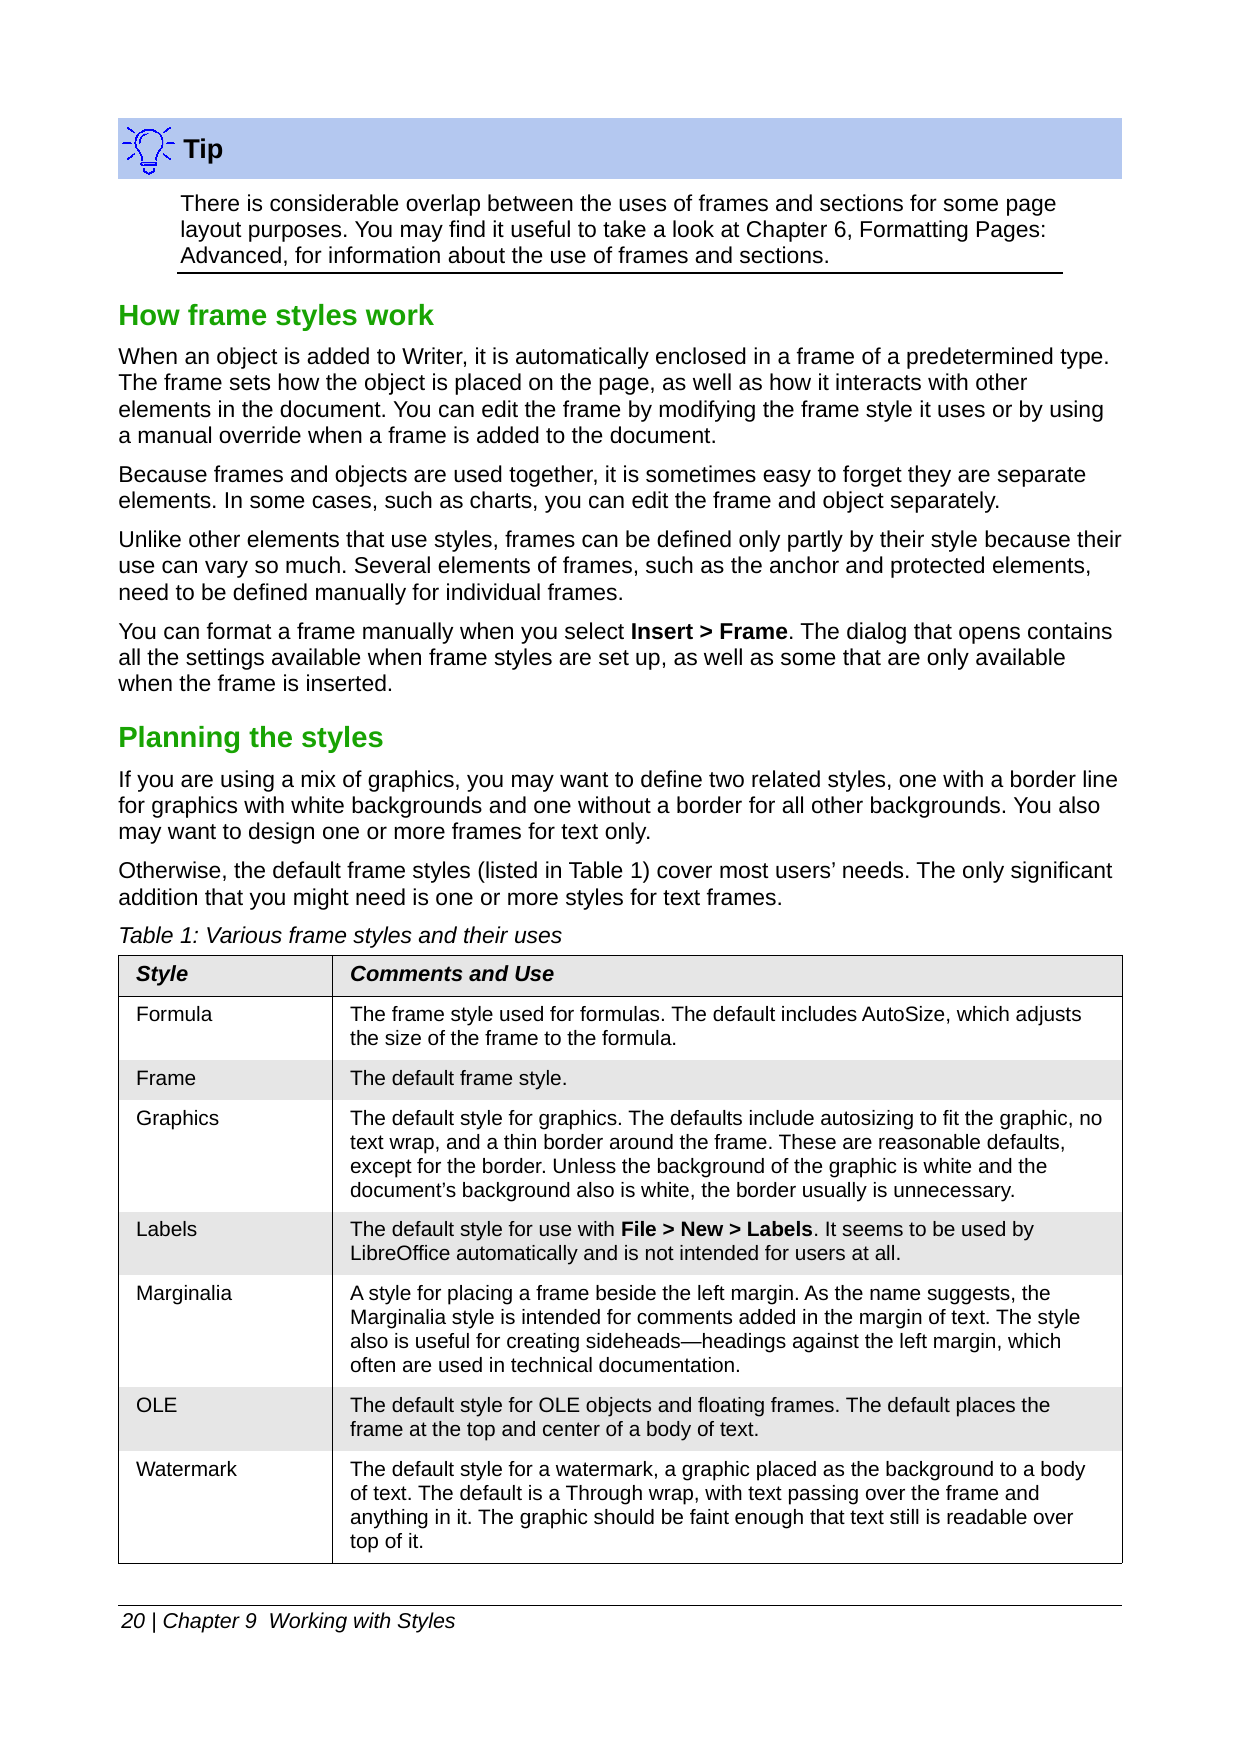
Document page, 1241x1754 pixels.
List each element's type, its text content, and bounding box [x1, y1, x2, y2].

subtitle Tip [118, 118, 1122, 179]
table_cell Marginalia [119, 1275, 332, 1387]
table_cell Frame [119, 1060, 332, 1100]
table_header Comments and Use [333, 956, 1122, 996]
table_cell Formula [119, 997, 332, 1060]
subtitle How frame styles work [118, 298, 1122, 331]
table_header Style [119, 956, 332, 996]
table_cell The default frame style. [333, 1060, 1122, 1100]
table_cell Graphics [119, 1100, 332, 1212]
text Table 1: Various frame styles and their uses [118, 922, 1122, 949]
text You can format a frame manually when you select Insert > Frame. The dialog that opens contains all the settings available when frame styles are set up, as well as some that are only available when the frame is inserted. [118, 618, 1122, 697]
text If you are using a mix of graphics, you may want to define two related styles, one with a border line for graphics with white backgrounds and one without a border for all other backgrounds. You also may want to design one or more frames for text only. [118, 766, 1122, 845]
table_cell The frame style used for formulas. The default includes AutoSize, which adjusts the size of the frame to the formula. [333, 997, 1122, 1060]
table_cell The default style for OLE objects and floating frames. The default places the frame at the top and center of a body of text. [333, 1387, 1122, 1451]
text Otherwise, the default frame styles (listed in Table 1) cover most users’ needs. The only significant addition that you might need is one or more styles for text frames. [118, 857, 1122, 910]
text Because frames and objects are used together, it is sometimes easy to forget they are separate elements. In some cases, such as charts, you can edit the frame and object separately. [118, 461, 1122, 513]
table_cell A style for placing a frame beside the left margin. As the name suggests, the Marginalia style is intended for comments added in the margin of text. The style also is useful for creating sideheads—headings against the left margin, which often are used in technical documentation. [333, 1275, 1122, 1387]
table_cell The default style for use with File > New > Labels. It seems to be used by LibreOffice automatically and is not intended for users at all. [333, 1212, 1122, 1275]
table_cell Watermark [119, 1451, 332, 1563]
text There is considerable overlap between the uses of frames and sections for some page layout purposes. You may find it useful to take a look at Chapter 6, Formatting Pages: Advanced, for information about the use of frames and sections. [177, 187, 1063, 272]
table_cell OLE [119, 1387, 332, 1451]
text When an object is added to Writer, it is automatically enclosed in a frame of a predetermined type. The frame sets how the object is placed on the page, as well as how it interacts with other elements in the document. You can edit the frame by modifying the frame style it uses or by using a manual override when a frame is added to the document. [118, 343, 1122, 448]
table_cell Labels [119, 1212, 332, 1275]
table_cell The default style for graphics. The defaults include autosizing to fit the graphic, no text wrap, and a thin border around the frame. These are reasonable defaults, except for the border. Unless the background of the graphic is white and the document’s background also is white, the border usually is unnecessary. [333, 1100, 1122, 1212]
subtitle Planning the styles [118, 720, 1122, 754]
table_cell The default style for a watermark, a graphic placed as the background to a body of text. The default is a Through wrap, with text passing over the frame and anything in it. The graphic should be faint enough that text still is readable over top of it. [333, 1451, 1122, 1563]
picture [119, 119, 179, 179]
text Unlike other elements that use styles, frames can be defined only partly by their style because their use can vary so much. Several elements of frames, such as the anchor and protected elements, need to be defined manually for individual frames. [118, 526, 1122, 605]
